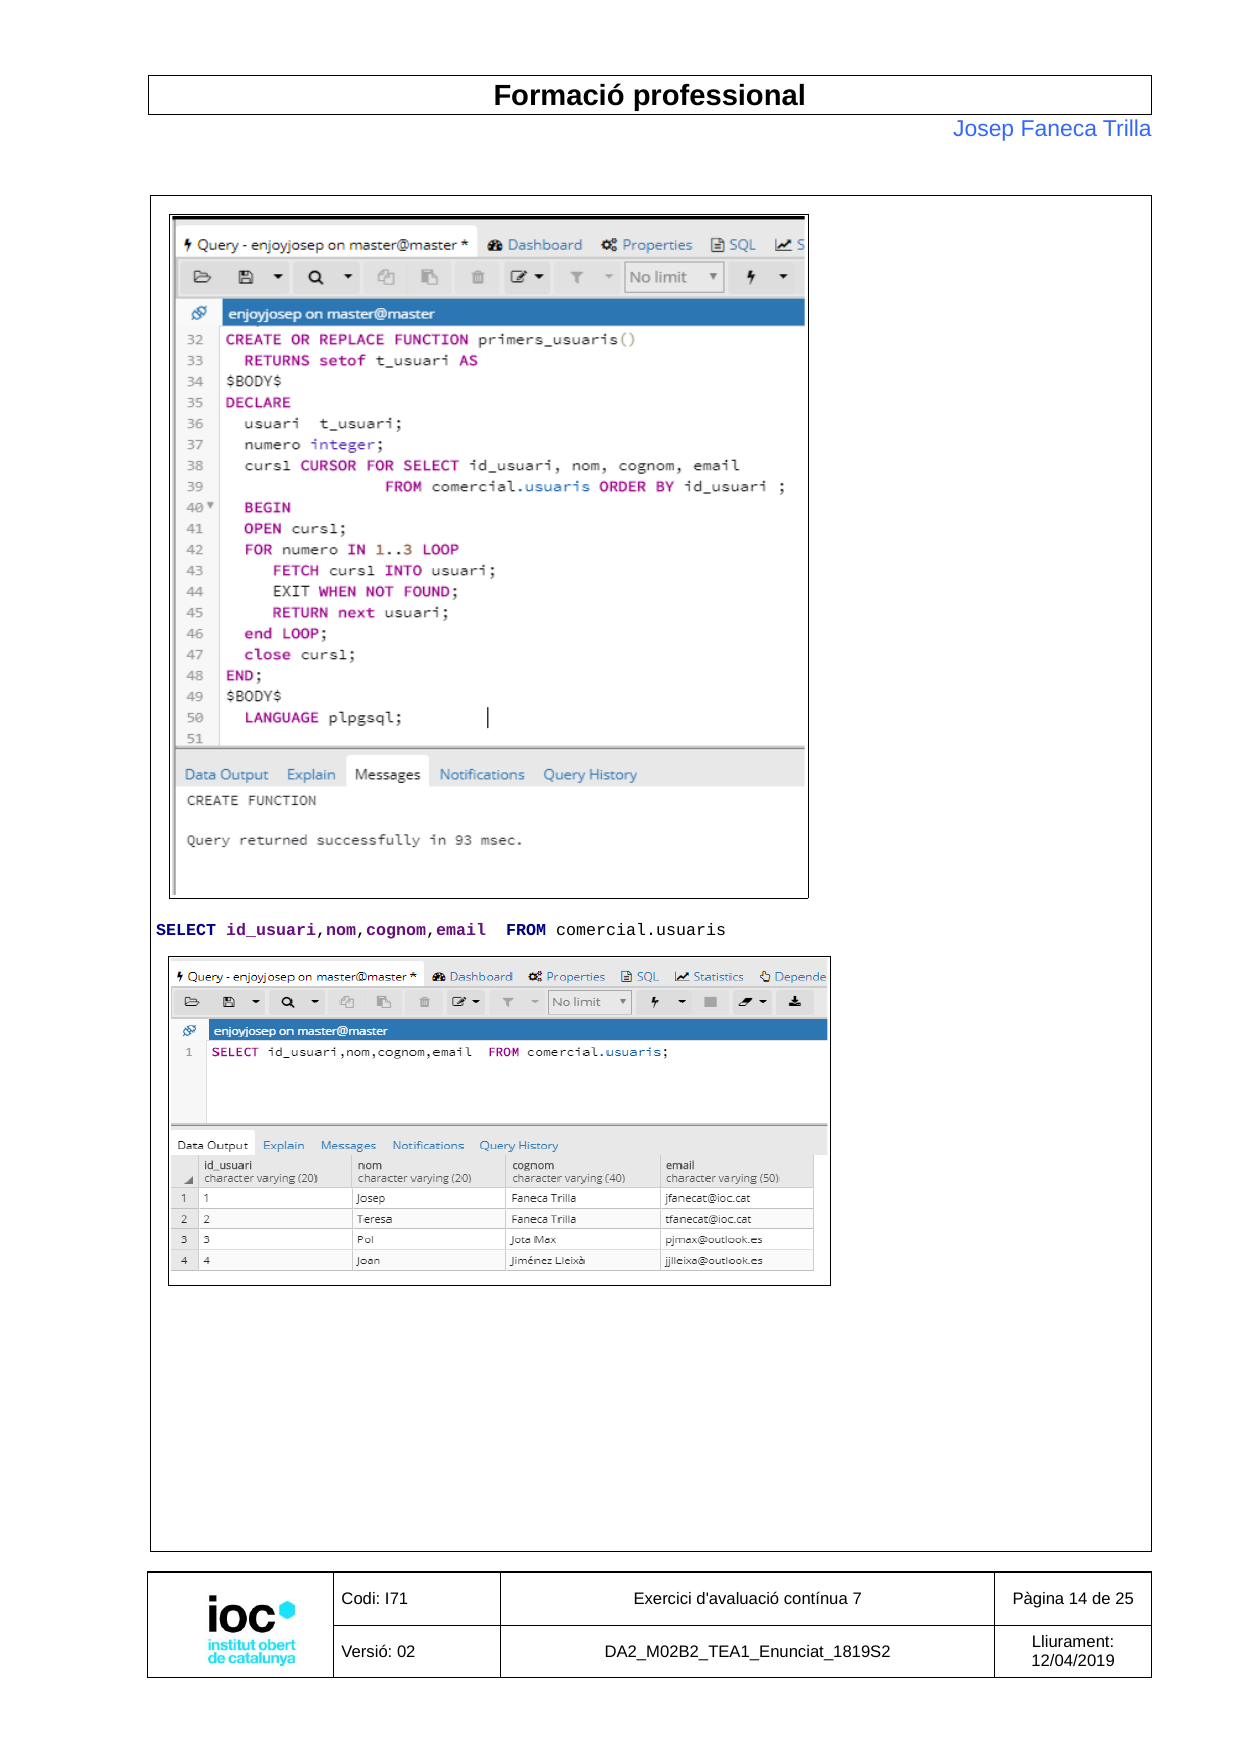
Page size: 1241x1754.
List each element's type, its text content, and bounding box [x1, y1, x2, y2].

picture [172, 216, 805, 895]
table_header [151, 1283, 1151, 1551]
picture [171, 958, 828, 1283]
picture [195, 1581, 309, 1677]
table_header SELECT id_usuari,nom,cognom,email FROM comercial.usuaris [151, 196, 1151, 1282]
